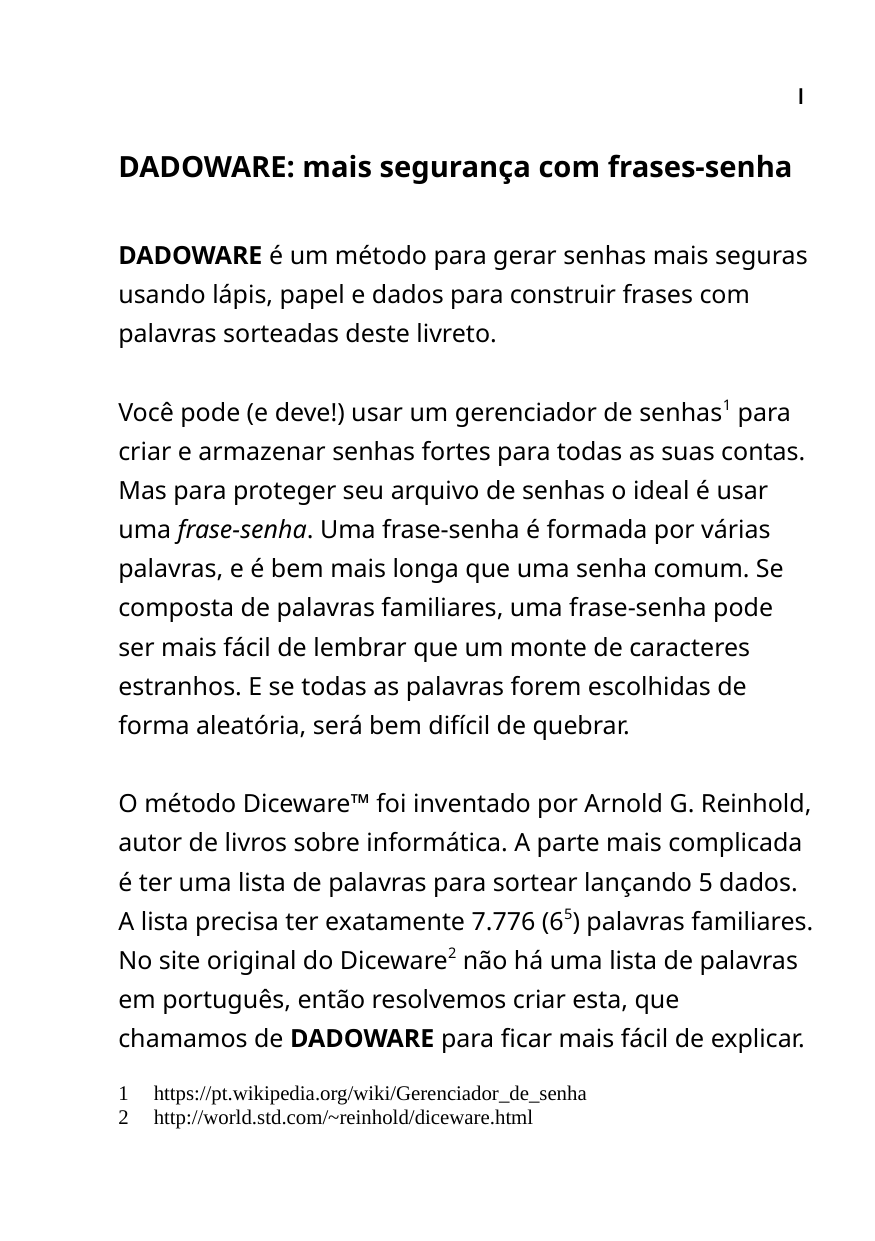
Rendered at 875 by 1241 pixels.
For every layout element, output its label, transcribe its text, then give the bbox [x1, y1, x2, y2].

text I [685, 83, 803, 109]
text DADOWARE: mais segurança com frases-senha [118, 146, 815, 186]
text http://world.std.com/~reinhold/diceware.html [118, 1105, 815, 1129]
text Você pode (e deve!) usar um gerenciador de senhas para criar e armazenar senhas fortes para todas as suas contas. Mas para proteger seu arquivo de senhas o ideal é usar uma frase-senha. Uma frase-senha é formada por várias palavras, e é bem mais longa que uma senha comum. Se composta de palavras familiares, uma frase-senha pode ser mais fácil de lembrar que um monte de caracteres estranhos. E se todas as palavras forem escolhidas de forma aleatória, será bem difícil de quebrar. [118, 394, 815, 742]
text O método Diceware™ foi inventado por Arnold G. Reinhold, autor de livros sobre informática. A parte mais complicada é ter uma lista de palavras para sortear lançando 5 dados. A lista precisa ter exatamente 7.776 (65) palavras familiares. No site original do Diceware não há uma lista de palavras em português, então resolvemos criar esta, que chamamos de DADOWARE para ficar mais fácil de explicar. [118, 786, 815, 1055]
text DADOWARE é um método para gerar senhas mais seguras usando lápis, papel e dados para construir frases com palavras sorteadas deste livreto. [118, 237, 815, 350]
text https://pt.wikipedia.org/wiki/Gerenciador_de_senha [118, 1081, 815, 1105]
